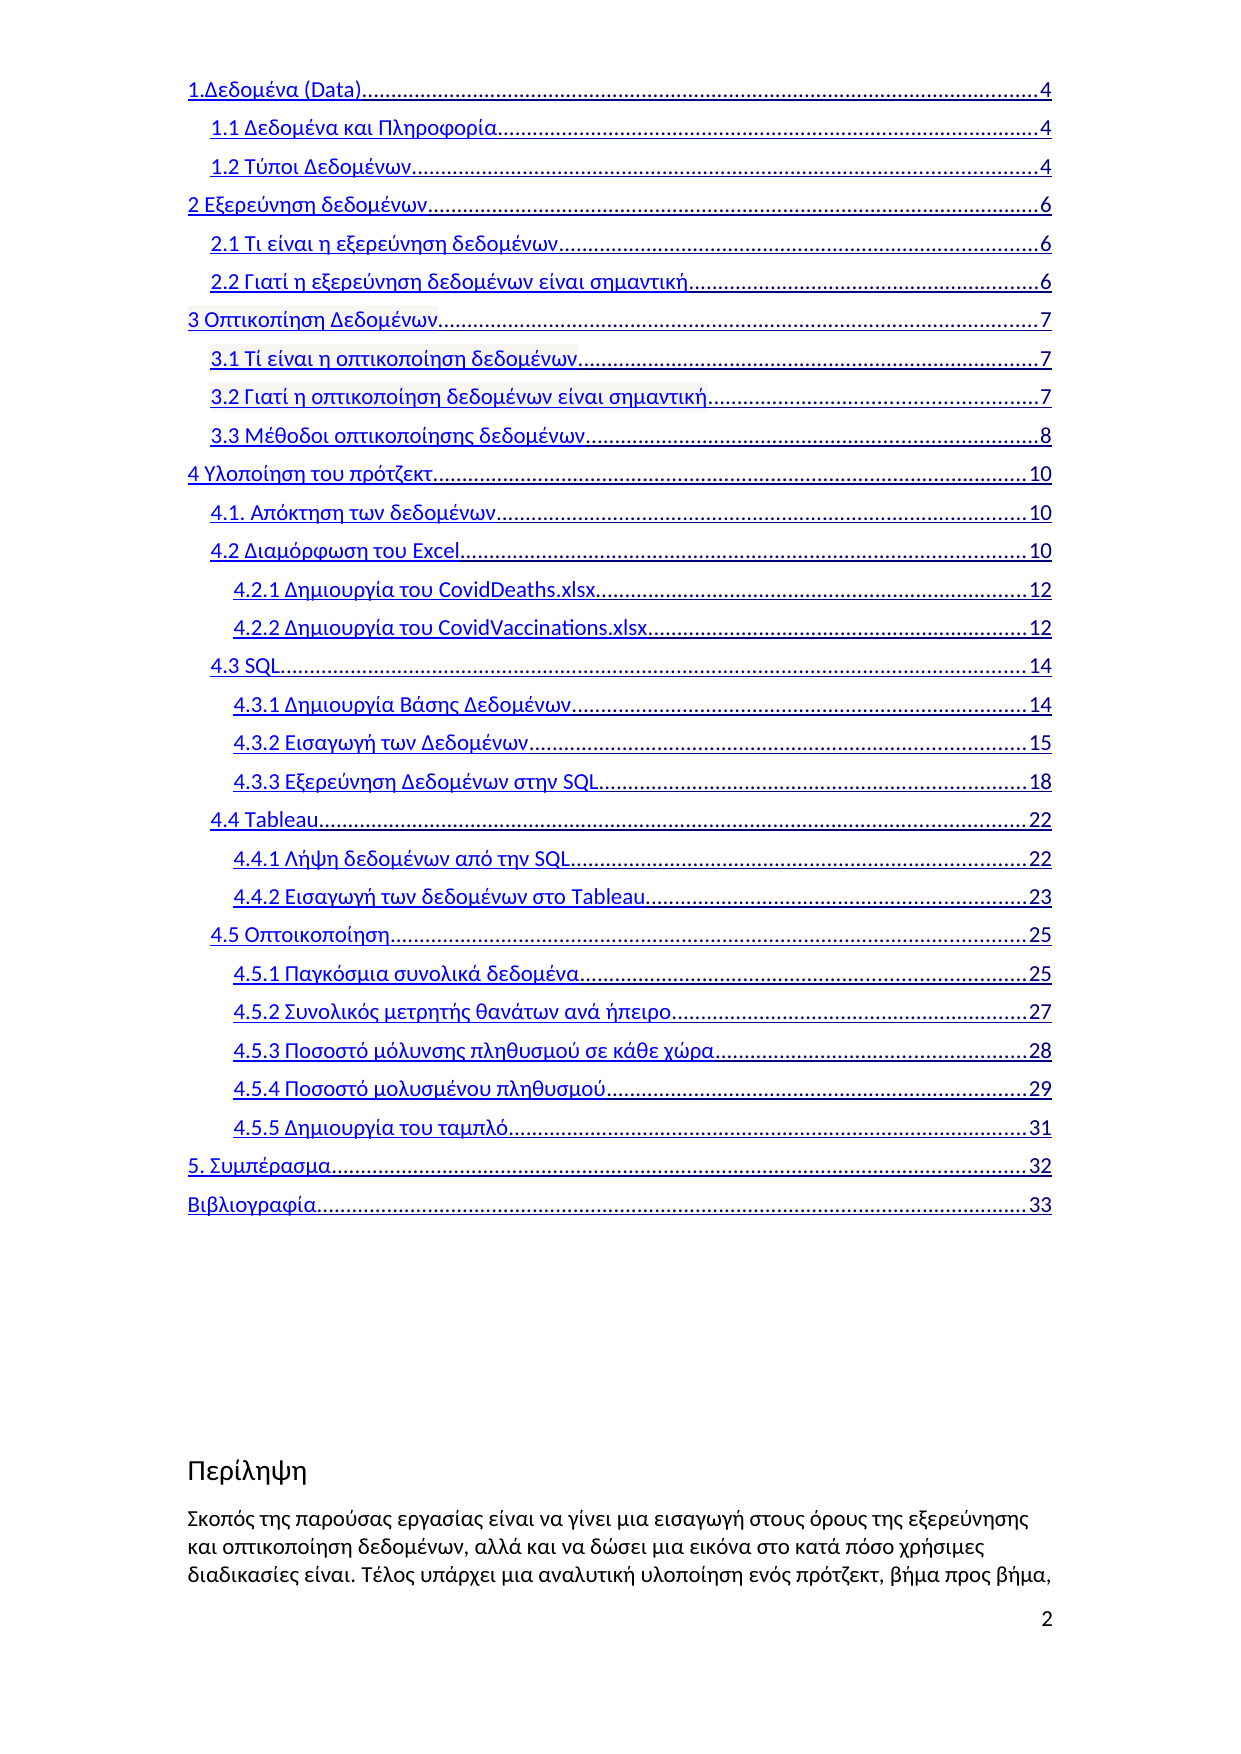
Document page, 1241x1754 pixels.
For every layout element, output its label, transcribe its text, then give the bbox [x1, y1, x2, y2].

text 4.4 Tableau 22 [210, 805, 1053, 833]
text 1.Δεδομένα (Data) 4 [187, 75, 1053, 103]
text 4.2 Διαμόρφωση του Excel 10 [210, 536, 1053, 564]
text 3 Οπτικοπίηση Δεδομένων 7 [187, 306, 1053, 334]
text 4.3 SQL 14 [210, 652, 1053, 679]
text 4.2.1 Δημιουργία του CovidDeaths.xlsx 12 [233, 575, 1053, 603]
text 4.5 Οπτοικοποίηση 25 [210, 921, 1053, 949]
text Σκοπός της παρούσας εργασίας είναι να γίνει μια εισαγωγή στους όρους της εξερεύνησης και οπτικοποίηση δεδομένων, αλλά και να δώσει μια εικόνα στο κατά πόσο χρήσιμες διαδικασίες είναι. Τέλος υπάρχει μια αναλυτική υλοποίηση ενός πρότζεκτ, βήμα προς βήμα, [187, 1504, 1053, 1588]
text 3.3 Μέθοδοι οπτικοποίησης δεδομένων 8 [210, 421, 1053, 449]
text 4.5.1 Παγκόσμια συνολικά δεδομένα 25 [233, 959, 1053, 987]
text 2 Εξερεύνηση δεδομένων 6 [187, 190, 1053, 218]
text 1.2 Τύποι Δεδομένων 4 [210, 152, 1053, 180]
text 3.2 Γιατί η οπτικοποίηση δεδομένων είναι σημαντική 7 [210, 382, 1053, 411]
text 2.1 Τι είναι η εξερεύνηση δεδομένων 6 [210, 229, 1053, 257]
text 4.5.3 Ποσοστό μόλυνσης πληθυσμού σε κάθε χώρα 28 [233, 1036, 1053, 1064]
text 4.5.2 Συνολικός μετρητής θανάτων ανά ήπειρο 27 [233, 997, 1053, 1026]
text 4.3.2 Εισαγωγή των Δεδομένων 15 [233, 728, 1053, 756]
text 3.1 Τί είναι η οπτικοποίηση δεδομένων 7 [210, 344, 1053, 372]
text 4 Υλοποίηση του πρότζεκτ 10 [187, 459, 1053, 487]
text 4.5.4 Ποσοστό μολυσμένου πληθυσμού 29 [233, 1074, 1053, 1102]
text 2.2 Γιατί η εξερεύνηση δεδομένων είναι σημαντική 6 [210, 267, 1053, 295]
text 4.3.1 Δημιουργία Βάσης Δεδομένων 14 [233, 690, 1053, 718]
text 4.4.2 Εισαγωγή των δεδομένων στο Tableau 23 [233, 882, 1053, 910]
text 4.5.5 Δημιουργία του ταμπλό 31 [233, 1113, 1053, 1141]
text Βιβλιογραφία 33 [187, 1190, 1053, 1218]
text 4.3.3 Εξερεύνηση Δεδομένων στην SQL 18 [233, 767, 1053, 795]
text 5. Συμπέρασμα 32 [187, 1151, 1053, 1179]
text Περίληψη [187, 1452, 1053, 1487]
text 1.1 Δεδομένα και Πληροφορία 4 [210, 113, 1053, 141]
text 4.2.2 Δημιουργία του CovidVaccinations.xlsx 12 [233, 613, 1053, 641]
text 4.4.1 Λήψη δεδομένων από την SQL 22 [233, 844, 1053, 872]
text 4.1. Απόκτηση των δεδομένων 10 [210, 498, 1053, 526]
